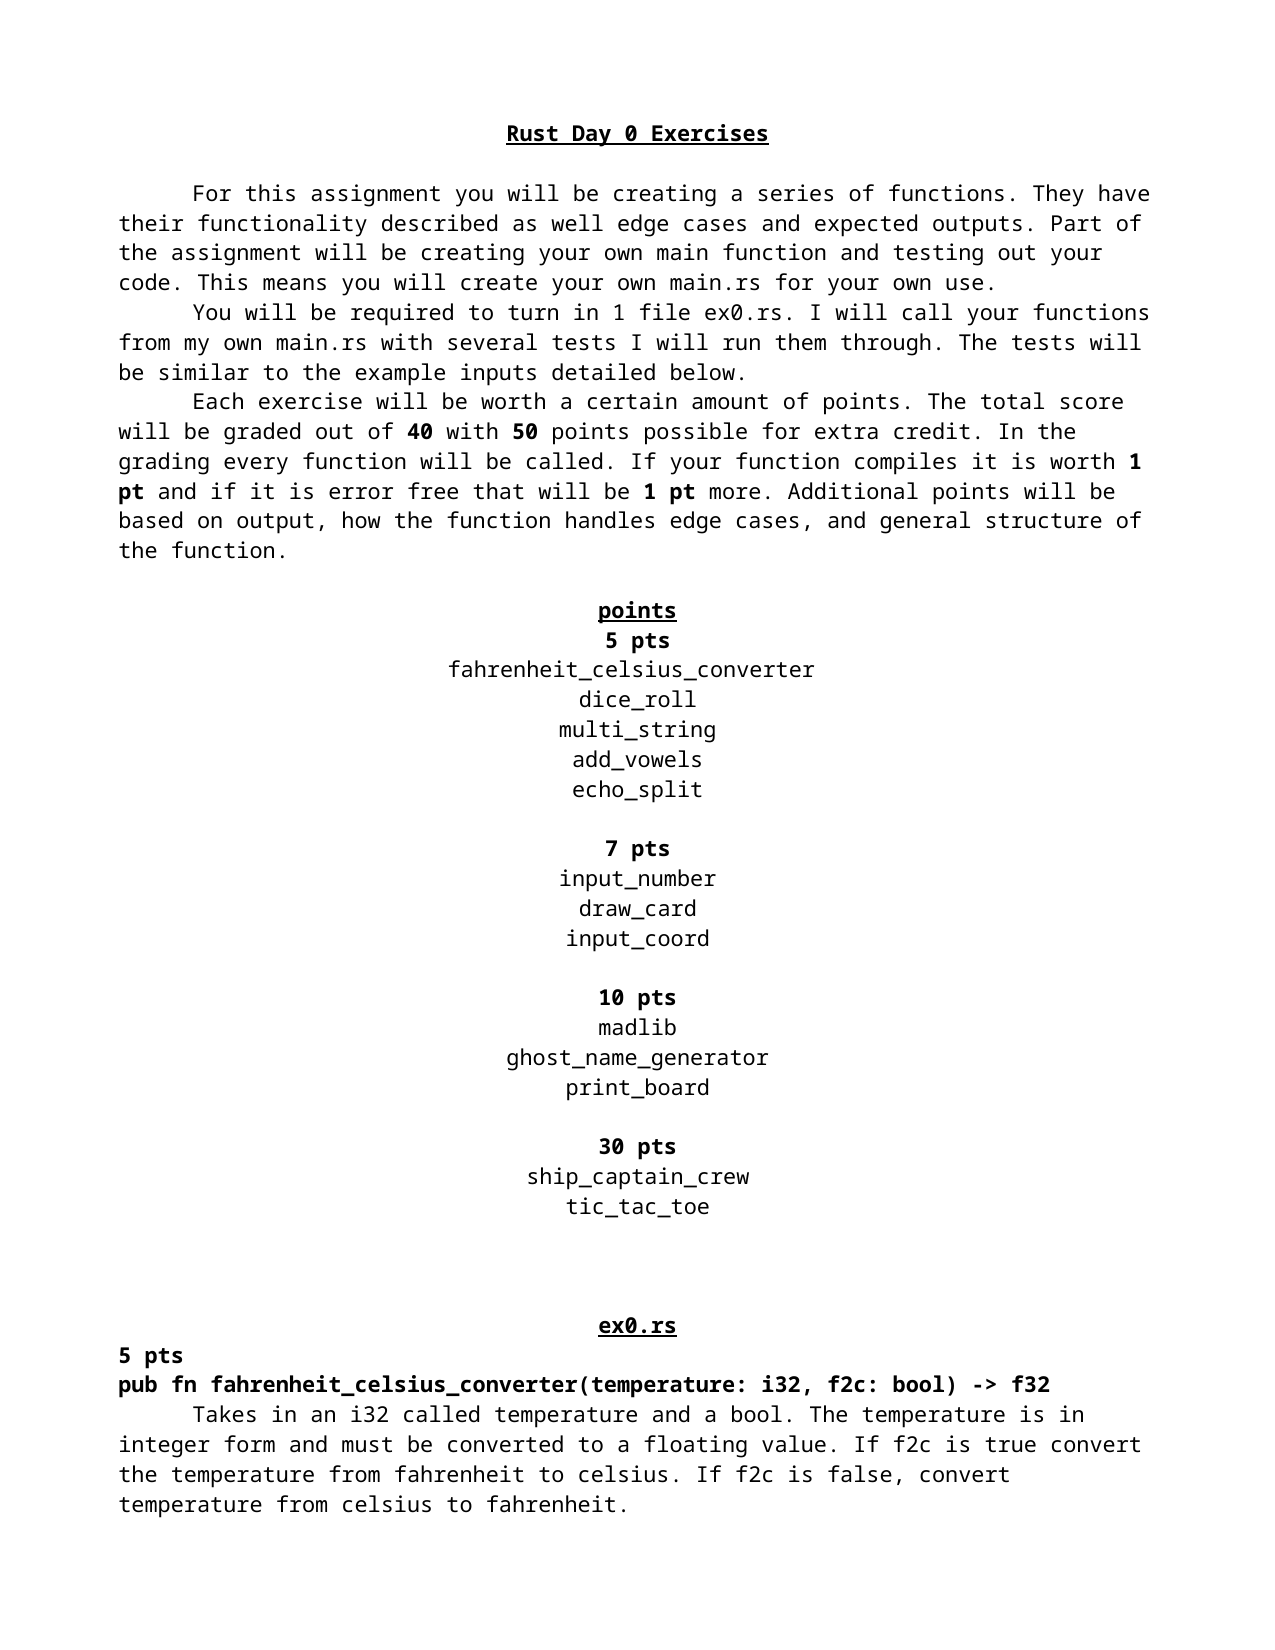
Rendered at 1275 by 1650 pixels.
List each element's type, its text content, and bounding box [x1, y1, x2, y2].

text fahrenheit_celsius_converter [118, 654, 1157, 684]
text add_vowels [118, 744, 1157, 773]
text ex0.rs [118, 1310, 1157, 1339]
text Rust Day 0 Exercises [118, 118, 1157, 148]
text You will be required to turn in 1 file ex0.rs. I will call your functions from my own main.rs with several tests I will run them through. The tests will be similar to the example inputs detailed below. [118, 297, 1157, 386]
text input_number [118, 863, 1157, 893]
text 5 pts [118, 1339, 1157, 1369]
text madlib [118, 1012, 1157, 1042]
text ship_captain_crew [118, 1161, 1157, 1191]
text For this assignment you will be creating a series of functions. They have their functionality described as well edge cases and expected outputs. Part of the assignment will be creating your own main function and testing out your code. This means you will create your own main.rs for your own use. [118, 178, 1157, 297]
text pub fn fahrenheit_celsius_converter(temperature: i32, f2c: bool) -> f32 [118, 1369, 1157, 1399]
text 10 pts [118, 982, 1157, 1012]
text ghost_name_generator [118, 1042, 1157, 1071]
text multi_string [118, 714, 1157, 744]
text Takes in an i32 called temperature and a bool. The temperature is in integer form and must be converted to a floating value. If f2c is true convert the temperature from fahrenheit to celsius. If f2c is false, convert temperature from celsius to fahrenheit. [118, 1399, 1157, 1518]
text dice_roll [118, 684, 1157, 714]
text points [118, 595, 1157, 624]
text echo_split [118, 773, 1157, 803]
text 5 pts [118, 624, 1157, 654]
text print_board [118, 1071, 1157, 1101]
text Each exercise will be worth a certain amount of points. The total score will be graded out of 40 with 50 points possible for extra credit. In the grading every function will be called. If your function compiles it is worth 1 pt and if it is error free that will be 1 pt more. Additional points will be based on output, how the function handles edge cases, and general structure of the function. [118, 386, 1157, 565]
text input_coord [118, 922, 1157, 952]
text tic_tac_toe [118, 1191, 1157, 1220]
text 7 pts [118, 833, 1157, 863]
text draw_card [118, 893, 1157, 922]
text 30 pts [118, 1131, 1157, 1161]
